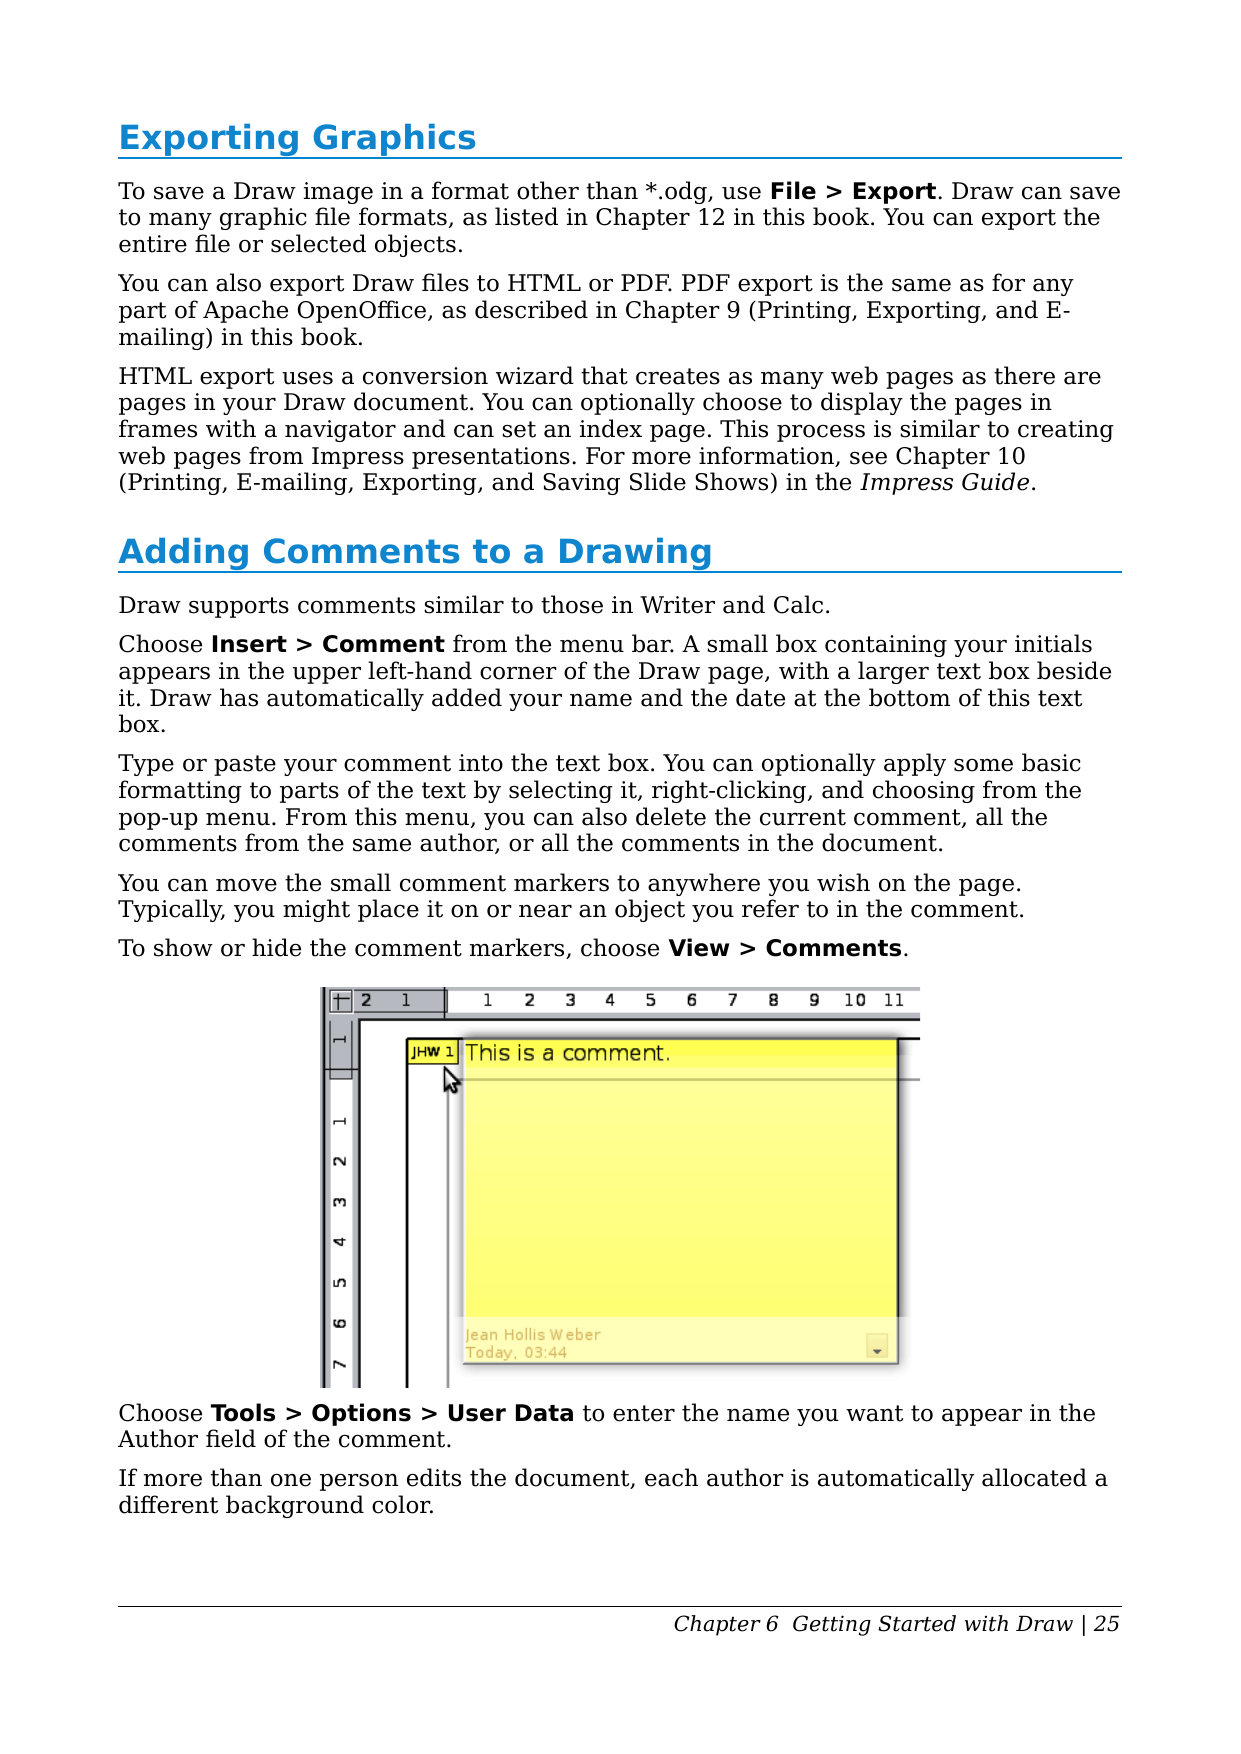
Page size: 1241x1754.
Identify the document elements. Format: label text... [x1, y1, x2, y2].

text Draw supports comments similar to those in Writer and Calc. [118, 592, 1122, 619]
subtitle Adding Comments to a Drawing [118, 532, 1122, 571]
picture [320, 987, 921, 1388]
subtitle Exporting Graphics [118, 118, 1122, 157]
text To save a Draw image in a format other than *.odg, use File > Export. Draw can save to many graphic file formats, as listed in Chapter 12 in this book. You can export the entire file or selected objects. [118, 178, 1122, 258]
text Choose Insert > Comment from the menu bar. A small box containing your initials appears in the upper left-hand corner of the Draw page, with a larger text box beside it. Draw has automatically added your name and the date at the bottom of this text box. [118, 631, 1122, 738]
text HTML export uses a conversion wizard that creates as many web pages as there are pages in your Draw document. You can optionally choose to display the pages in frames with a navigator and can set an index page. This process is similar to creating web pages from Impress presentations. For more information, see Chapter 10 (Printing, E-mailing, Exporting, and Saving Slide Shows) in the Impress Guide. [118, 363, 1122, 496]
text You can also export Draw files to HTML or PDF. PDF export is the same as for any part of Apache OpenOffice, as described in Chapter 9 (Printing, Exporting, and E-mailing) in this book. [118, 270, 1122, 350]
text Choose Tools > Options > User Data to enter the name you want to appear in the Author field of the comment. [118, 1400, 1122, 1453]
text You can move the small comment markers to anywhere you wish on the page. Typically, you might place it on or near an object you refer to in the comment. [118, 870, 1122, 923]
text To show or hide the comment markers, choose View > Comments. [118, 936, 1122, 962]
text If more than one person edits the document, each author is automatically allocated a different background color. [118, 1466, 1122, 1519]
text Type or paste your comment into the text box. You can optionally apply some basic formatting to parts of the text by selecting it, right-clicking, and choosing from the pop-up menu. From this menu, you can also delete the current comment, all the comments from the same author, or all the comments in the document. [118, 751, 1122, 857]
